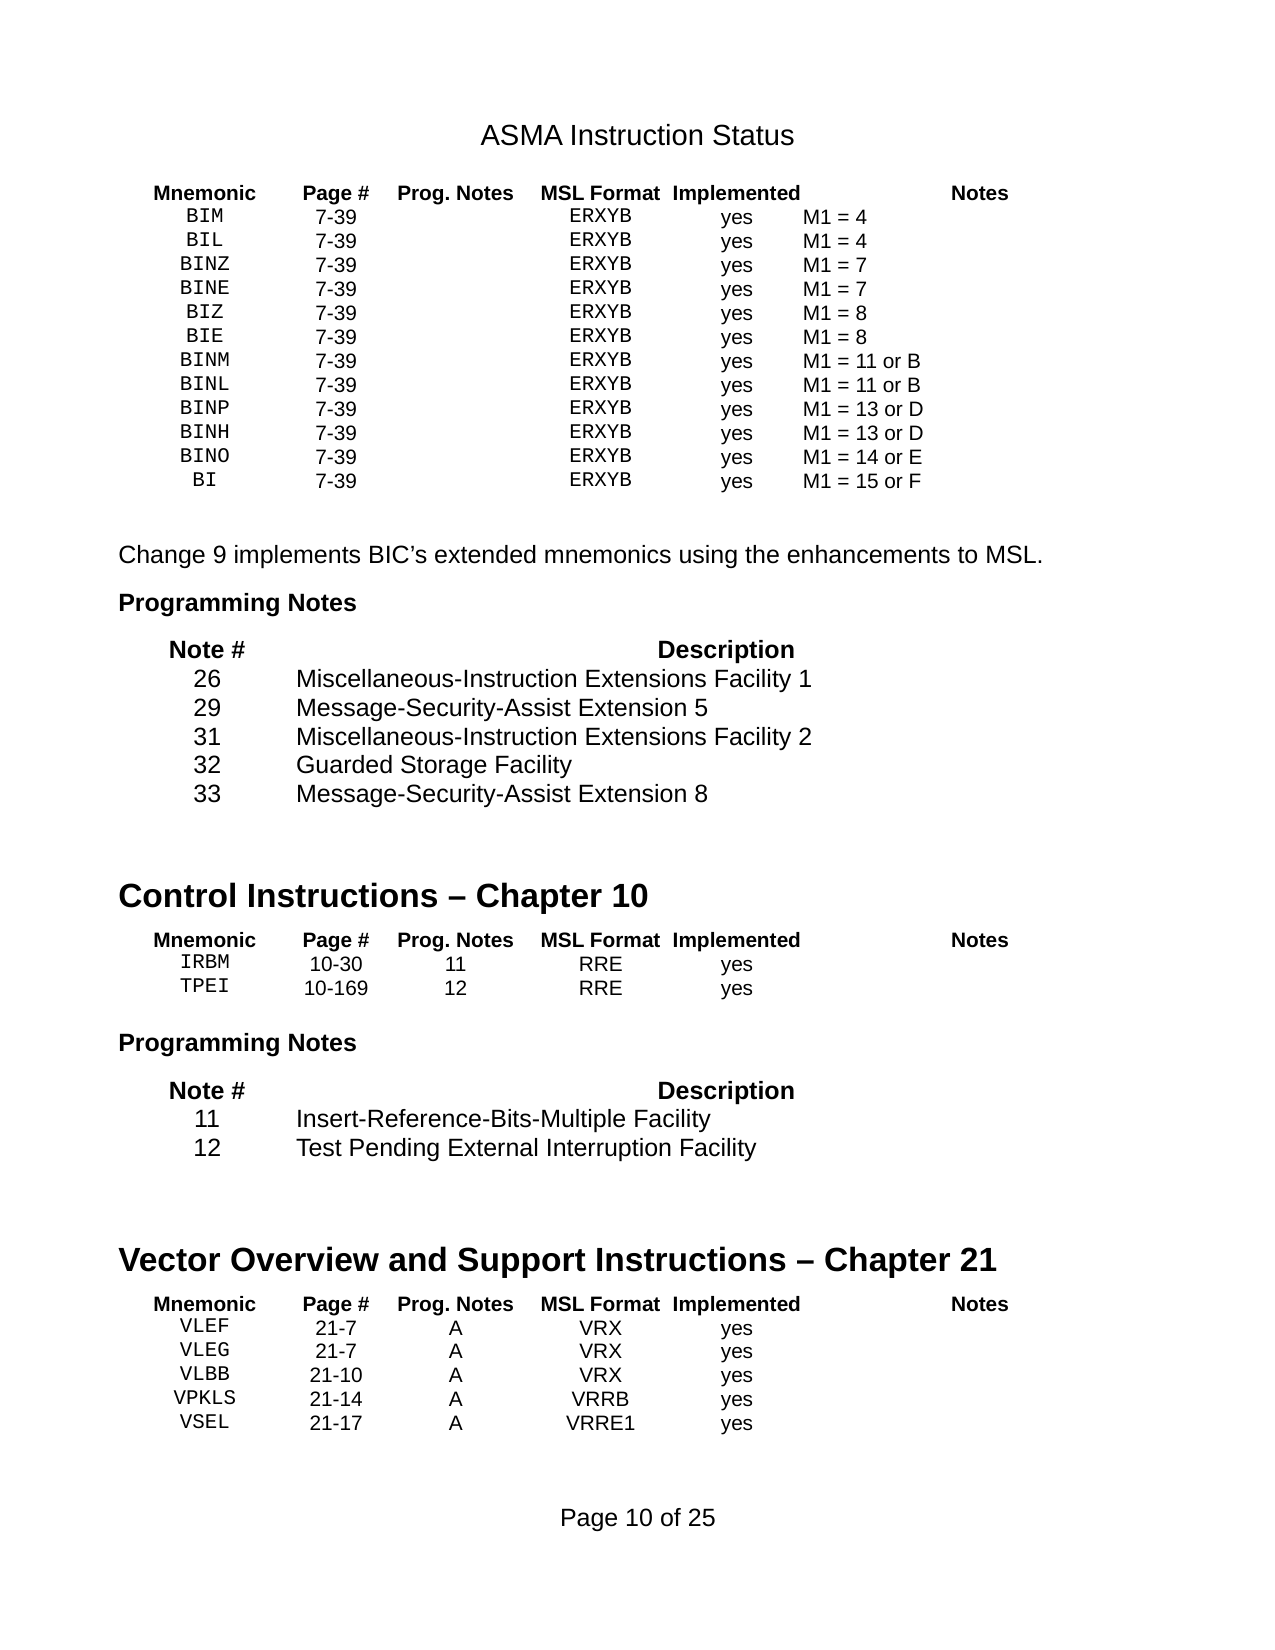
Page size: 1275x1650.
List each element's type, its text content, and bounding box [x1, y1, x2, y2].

table_cell yes [671, 253, 803, 277]
table_cell ERXYB [530, 373, 671, 397]
table_cell M1 = 11 or B [803, 373, 1157, 397]
table_cell ERXYB [530, 469, 671, 493]
table_header Prog. Notes [381, 928, 530, 951]
table_cell 12 [381, 975, 530, 999]
table_cell Test Pending External Interruption Facility [296, 1133, 1157, 1162]
table_cell M1 = 11 or B [803, 349, 1157, 373]
table_cell yes [671, 397, 803, 421]
table_cell 26 [118, 664, 296, 693]
table_cell 21-14 [291, 1387, 381, 1411]
table_cell ERXYB [530, 229, 671, 253]
table_cell [803, 1315, 1157, 1339]
table_cell [803, 1339, 1157, 1363]
table_cell VRX [530, 1363, 671, 1387]
table_cell [381, 397, 530, 421]
table_cell VRX [530, 1315, 671, 1339]
table_cell 7-39 [291, 229, 381, 253]
table_header Mnemonic [118, 1291, 291, 1315]
table_cell A [381, 1315, 530, 1339]
table_cell M1 = 14 or E [803, 445, 1157, 469]
table_header Notes [803, 181, 1157, 205]
table_header Implemented [671, 928, 803, 951]
table_cell 7-39 [291, 205, 381, 229]
table_cell yes [671, 229, 803, 253]
table_cell yes [671, 373, 803, 397]
table_cell [803, 1387, 1157, 1411]
subtitle Control Instructions – Chapter 10 [118, 876, 1157, 915]
table_cell BINE [118, 277, 291, 301]
text Change 9 implements BIC’s extended mnemonics using the enhancements to MSL. [118, 540, 1157, 569]
table_cell 7-39 [291, 277, 381, 301]
table_cell yes [671, 1387, 803, 1411]
table_cell VSEL [118, 1411, 291, 1435]
table_cell RRE [530, 975, 671, 999]
table_header Implemented [671, 181, 803, 205]
table_cell ERXYB [530, 349, 671, 373]
table_cell Message-Security-Assist Extension 8 [296, 779, 1157, 808]
table_cell [381, 229, 530, 253]
table_cell yes [671, 349, 803, 373]
table_cell ERXYB [530, 253, 671, 277]
table_header Prog. Notes [381, 181, 530, 205]
table_cell M1 = 4 [803, 229, 1157, 253]
table_cell BINP [118, 397, 291, 421]
table_cell M1 = 15 or F [803, 469, 1157, 493]
table_cell 10-30 [291, 951, 381, 975]
table_cell yes [671, 301, 803, 325]
table_header Description [296, 1076, 1157, 1104]
table_cell [803, 1411, 1157, 1435]
table_header Notes [803, 1291, 1157, 1315]
table_cell ERXYB [530, 325, 671, 349]
table_cell 7-39 [291, 469, 381, 493]
table_cell [381, 301, 530, 325]
text Programming Notes [118, 588, 1157, 617]
table_cell A [381, 1339, 530, 1363]
table_cell 7-39 [291, 421, 381, 445]
table_header Page # [291, 928, 381, 951]
table_header Prog. Notes [381, 1291, 530, 1315]
table_cell BINZ [118, 253, 291, 277]
table_cell 29 [118, 693, 296, 722]
table_cell 10-169 [291, 975, 381, 999]
table_cell M1 = 7 [803, 253, 1157, 277]
table_cell Miscellaneous-Instruction Extensions Facility 1 [296, 664, 1157, 693]
table_cell 32 [118, 750, 296, 779]
table_cell [381, 373, 530, 397]
table_cell ERXYB [530, 421, 671, 445]
table_cell Miscellaneous-Instruction Extensions Facility 2 [296, 722, 1157, 750]
table_cell VRRE1 [530, 1411, 671, 1435]
table_cell [381, 205, 530, 229]
table_cell [381, 445, 530, 469]
table_cell M1 = 7 [803, 277, 1157, 301]
table_header Note # [118, 635, 296, 664]
table_cell M1 = 13 or D [803, 397, 1157, 421]
table_cell 21-7 [291, 1339, 381, 1363]
table_cell 7-39 [291, 349, 381, 373]
table_cell BINL [118, 373, 291, 397]
table_cell VRRB [530, 1387, 671, 1411]
table_cell [381, 349, 530, 373]
table_cell BINM [118, 349, 291, 373]
table_cell 7-39 [291, 301, 381, 325]
table_cell 31 [118, 722, 296, 750]
table_cell M1 = 8 [803, 325, 1157, 349]
table_cell [381, 421, 530, 445]
table_cell 21-17 [291, 1411, 381, 1435]
table_header Mnemonic [118, 181, 291, 205]
table_cell A [381, 1411, 530, 1435]
table_cell 11 [118, 1105, 296, 1133]
table_cell 21-7 [291, 1315, 381, 1339]
table_cell ERXYB [530, 277, 671, 301]
table_cell Insert-Reference-Bits-Multiple Facility [296, 1105, 1157, 1133]
table_cell ERXYB [530, 445, 671, 469]
table_cell yes [671, 205, 803, 229]
table_cell BIL [118, 229, 291, 253]
table_cell VRX [530, 1339, 671, 1363]
table_cell yes [671, 469, 803, 493]
table_cell A [381, 1363, 530, 1387]
table_cell yes [671, 277, 803, 301]
table_header Page # [291, 1291, 381, 1315]
table_header Note # [118, 1076, 296, 1104]
table_cell TPEI [118, 975, 291, 999]
table_cell BINH [118, 421, 291, 445]
table_header Mnemonic [118, 928, 291, 951]
table_cell yes [671, 325, 803, 349]
table_header Implemented [671, 1291, 803, 1315]
table_cell Message-Security-Assist Extension 5 [296, 693, 1157, 722]
table_cell ERXYB [530, 205, 671, 229]
table_cell 11 [381, 951, 530, 975]
table_cell BINO [118, 445, 291, 469]
table_cell BIE [118, 325, 291, 349]
table_cell yes [671, 1315, 803, 1339]
table_cell A [381, 1387, 530, 1411]
table_cell VPKLS [118, 1387, 291, 1411]
table_header MSL Format [530, 928, 671, 951]
table_header MSL Format [530, 1291, 671, 1315]
table_cell VLEG [118, 1339, 291, 1363]
table_cell [381, 253, 530, 277]
table_cell 21-10 [291, 1363, 381, 1387]
table_cell 7-39 [291, 253, 381, 277]
table_cell M1 = 8 [803, 301, 1157, 325]
table_cell yes [671, 1411, 803, 1435]
table_cell ERXYB [530, 301, 671, 325]
table_header Notes [803, 928, 1157, 951]
table_cell BIZ [118, 301, 291, 325]
table_cell 7-39 [291, 397, 381, 421]
table_cell yes [671, 975, 803, 999]
table_cell VLBB [118, 1363, 291, 1387]
table_cell [803, 1363, 1157, 1387]
table_cell ERXYB [530, 397, 671, 421]
text Programming Notes [118, 1028, 1157, 1057]
table_cell yes [671, 421, 803, 445]
table_cell VLEF [118, 1315, 291, 1339]
table_cell Guarded Storage Facility [296, 750, 1157, 779]
table_cell 7-39 [291, 445, 381, 469]
table_header MSL Format [530, 181, 671, 205]
table_header Description [296, 635, 1157, 664]
table_cell IRBM [118, 951, 291, 975]
table_cell M1 = 4 [803, 205, 1157, 229]
table_cell [381, 325, 530, 349]
table_cell yes [671, 445, 803, 469]
table_cell yes [671, 951, 803, 975]
table_cell M1 = 13 or D [803, 421, 1157, 445]
subtitle Vector Overview and Support Instructions – Chapter 21 [118, 1240, 1157, 1279]
table_cell [381, 469, 530, 493]
table_cell BIM [118, 205, 291, 229]
table_cell yes [671, 1339, 803, 1363]
table_cell RRE [530, 951, 671, 975]
table_cell 7-39 [291, 373, 381, 397]
table_header Page # [291, 181, 381, 205]
table_cell 33 [118, 779, 296, 808]
table_cell 7-39 [291, 325, 381, 349]
table_cell [381, 277, 530, 301]
table_cell 12 [118, 1133, 296, 1162]
table_cell yes [671, 1363, 803, 1387]
table_cell BI [118, 469, 291, 493]
table_cell [803, 975, 1157, 999]
table_cell [803, 951, 1157, 975]
